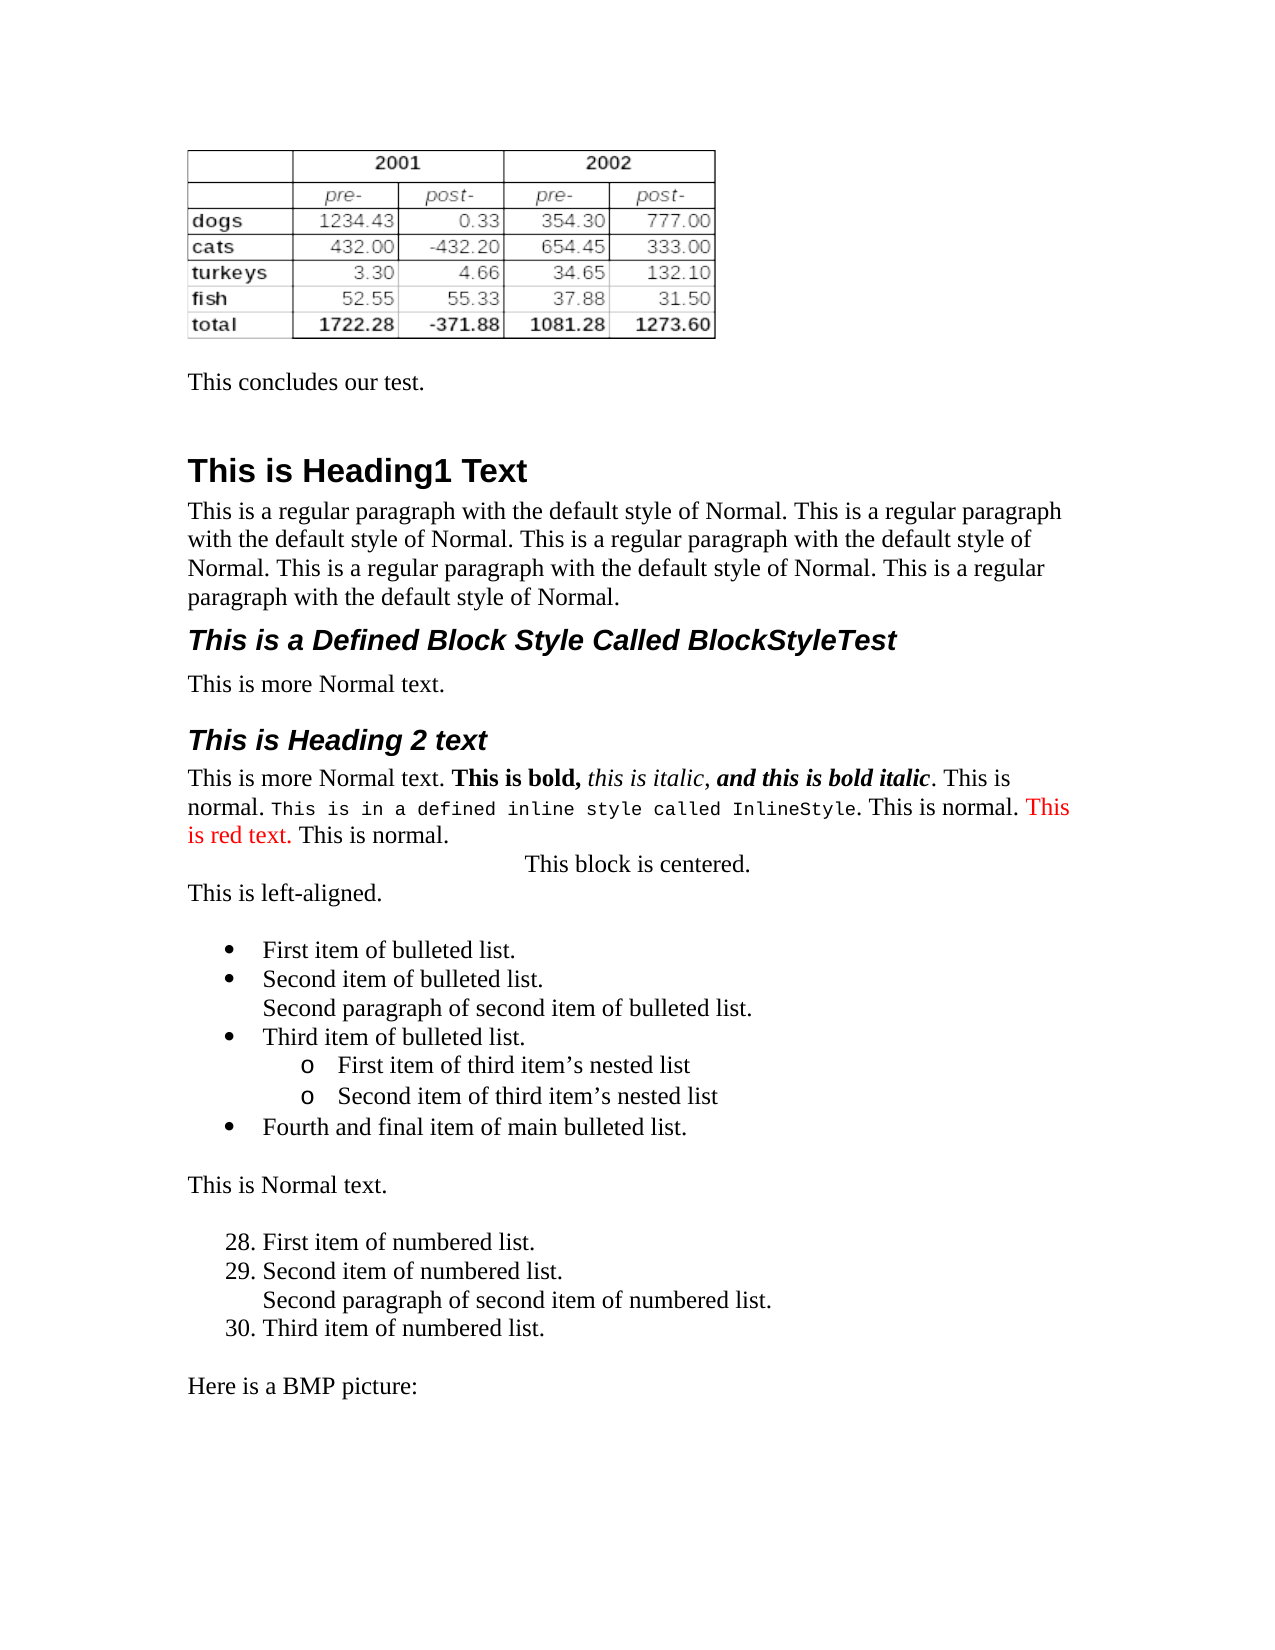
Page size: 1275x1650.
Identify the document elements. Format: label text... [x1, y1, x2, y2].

list Second item of bulleted list. [225, 964, 1087, 993]
text This is a regular paragraph with the default style of Normal. This is a regular paragraph with the default style of Normal. This is a regular paragraph with the default style of Normal. This is a regular paragraph with the default style of Normal. This is a regular paragraph with the default style of Normal. [187, 496, 1087, 611]
text This is more Normal text. [187, 669, 1087, 698]
list Third item of bulleted list. [225, 1022, 1087, 1051]
list Fourth and final item of main bulleted list. [225, 1112, 1087, 1141]
list Second item of third item’s nested list [300, 1081, 1087, 1112]
text This is a Defined Block Style Called BlockStyleTest [187, 623, 1087, 657]
text This block is centered. [187, 849, 1087, 878]
text This concludes our test. [187, 367, 1087, 396]
text Second paragraph of second item of numbered list. [262, 1285, 1087, 1313]
list First item of numbered list. [225, 1227, 1087, 1256]
text Here is a BMP picture: [187, 1371, 1087, 1400]
subtitle This is Heading 2 text [187, 723, 1087, 757]
text Second paragraph of second item of bulleted list. [262, 993, 1087, 1022]
subtitle This is Heading1 Text [187, 451, 1087, 489]
text This is more Normal text. This is bold, this is italic, and this is bold italic. This is normal. This is in a defined inline style called InlineStyle. This is normal. This is red text. This is normal. [187, 763, 1087, 849]
list First item of third item’s nested list [300, 1051, 1087, 1081]
text This is left-aligned. [187, 878, 1087, 907]
list Second item of numbered list. [225, 1256, 1087, 1285]
list Third item of numbered list. [225, 1313, 1087, 1342]
list First item of bulleted list. [225, 936, 1087, 964]
text This is Normal text. [187, 1170, 1087, 1198]
